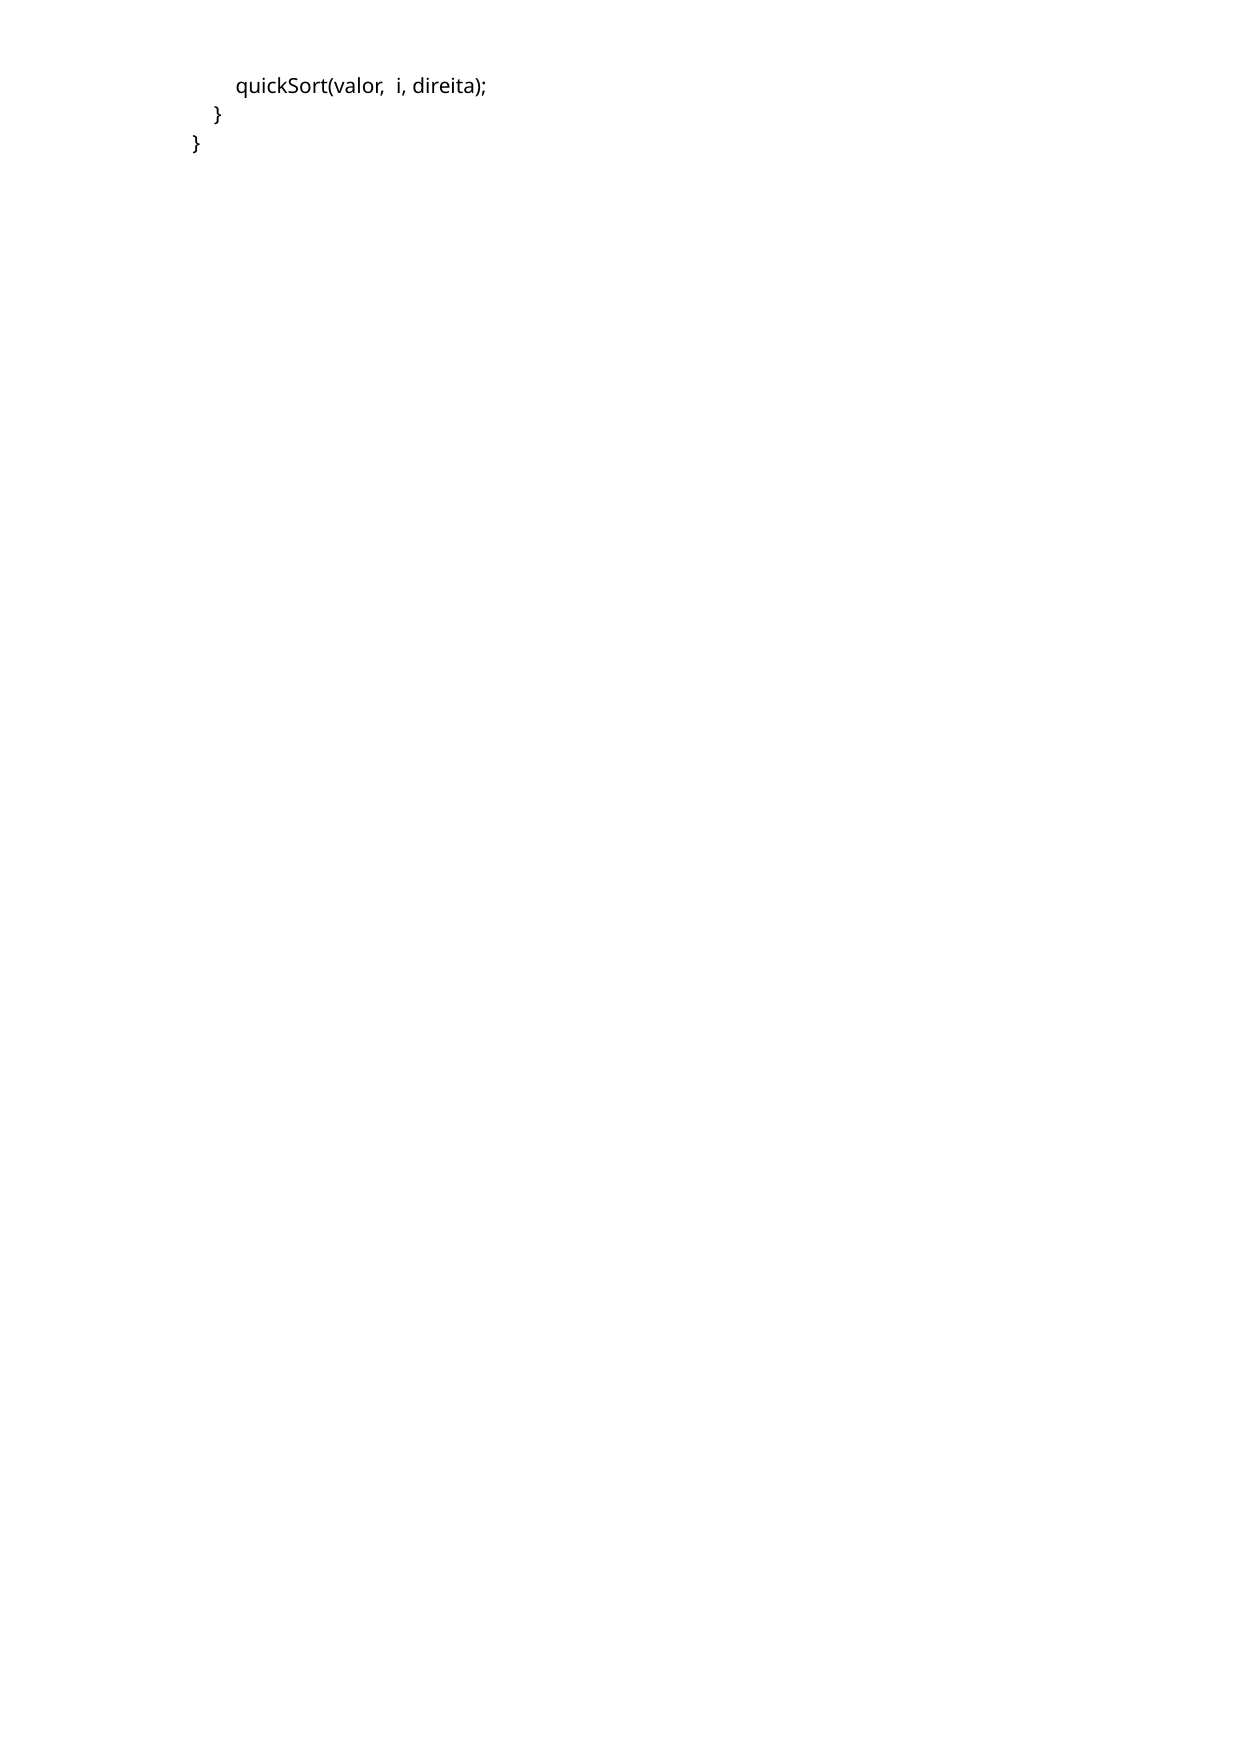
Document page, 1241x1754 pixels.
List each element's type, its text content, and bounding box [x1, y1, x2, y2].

text quickSort(valor, i, direita); [192, 71, 1122, 99]
text } [192, 128, 1122, 156]
text } [192, 99, 1122, 128]
